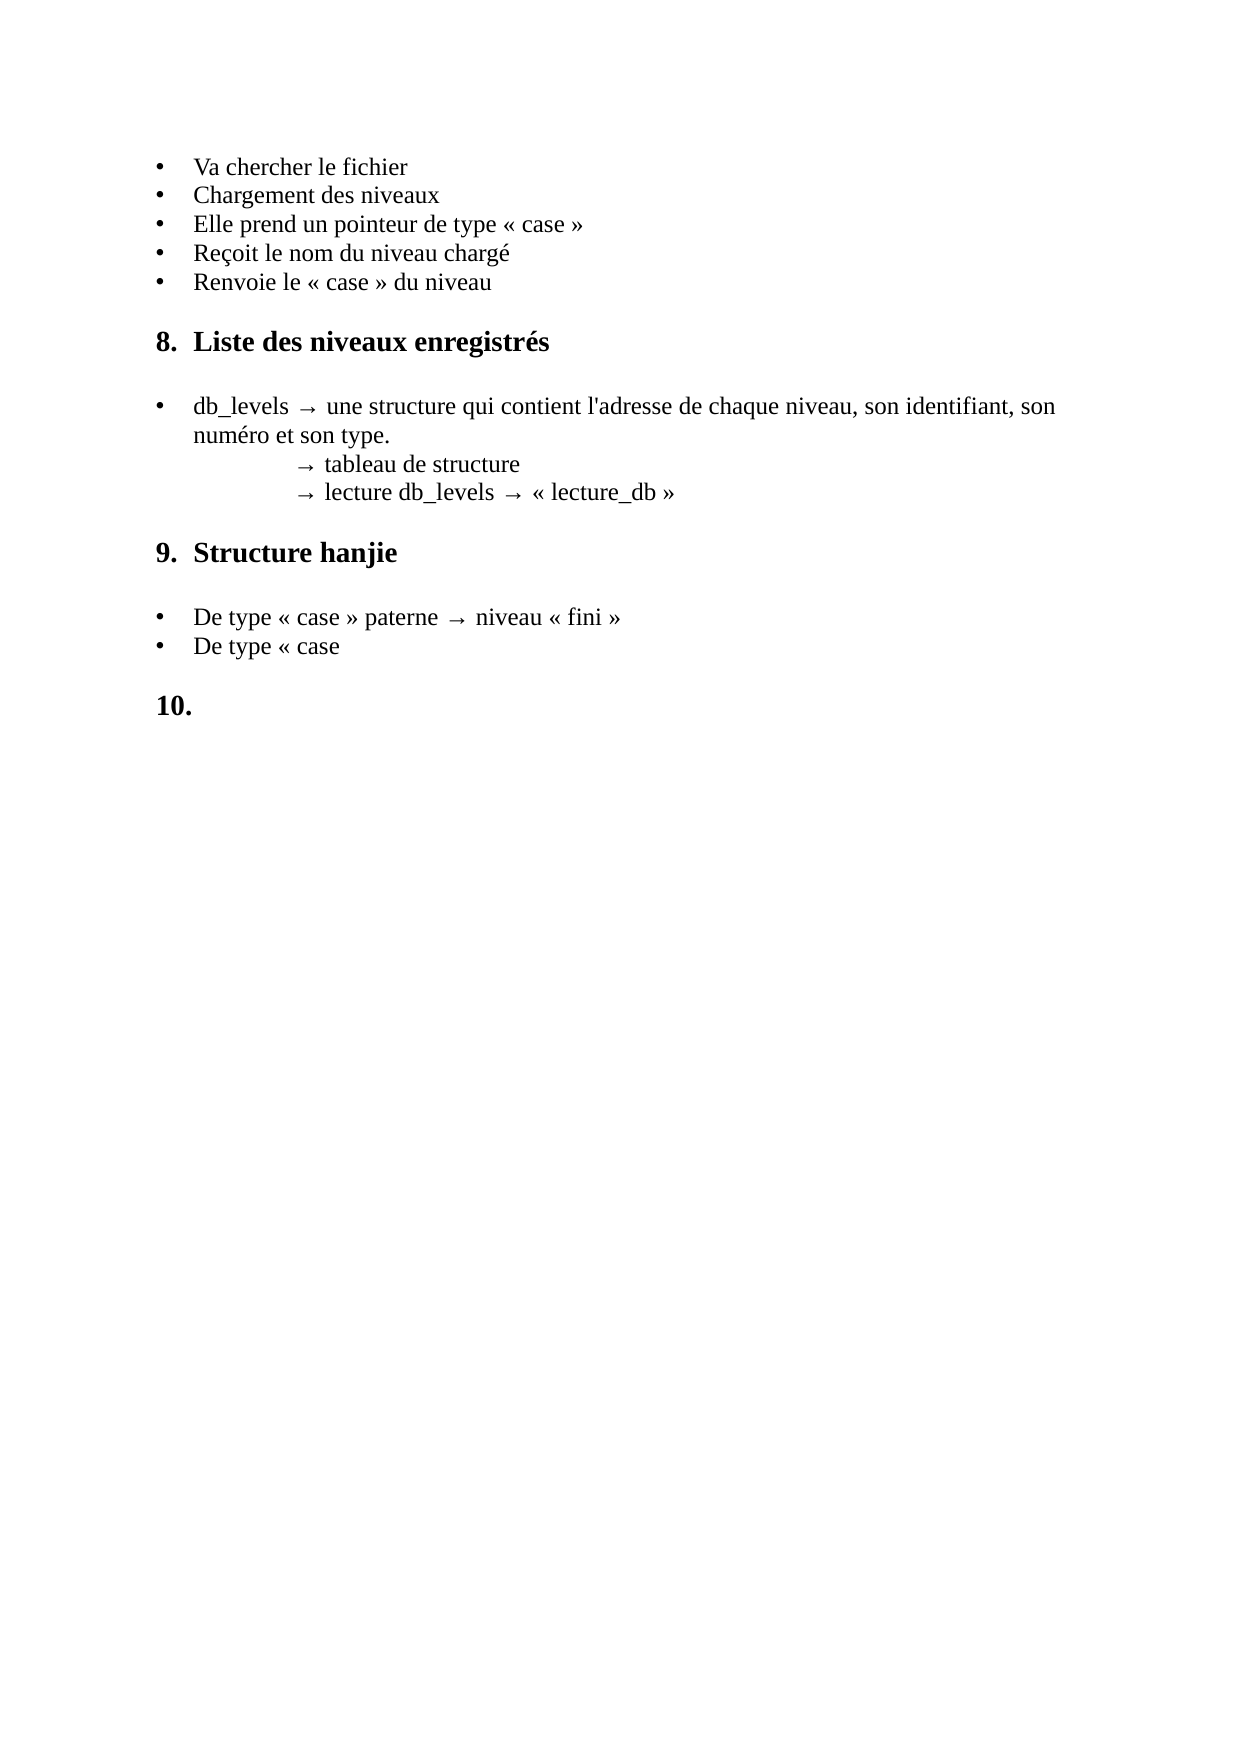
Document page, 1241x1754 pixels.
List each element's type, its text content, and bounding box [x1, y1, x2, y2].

list → tableau de structure [156, 449, 1122, 477]
list Structure hanjie [156, 535, 1122, 568]
list → lecture db_levels → « lecture_db » [156, 477, 1122, 506]
list De type « case [156, 631, 1122, 659]
list Chargement des niveaux [156, 180, 1122, 209]
list db_levels → une structure qui contient l'adresse de chaque niveau, son identifiant, son numéro et son type. [156, 391, 1122, 449]
list Reçoit le nom du niveau chargé [156, 238, 1122, 267]
list Renvoie le « case » du niveau [156, 267, 1122, 295]
list Va chercher le fichier [156, 152, 1122, 180]
list Liste des niveaux enregistrés [156, 324, 1122, 358]
list De type « case » paterne → niveau « fini » [156, 602, 1122, 631]
list Elle prend un pointeur de type « case » [156, 209, 1122, 238]
